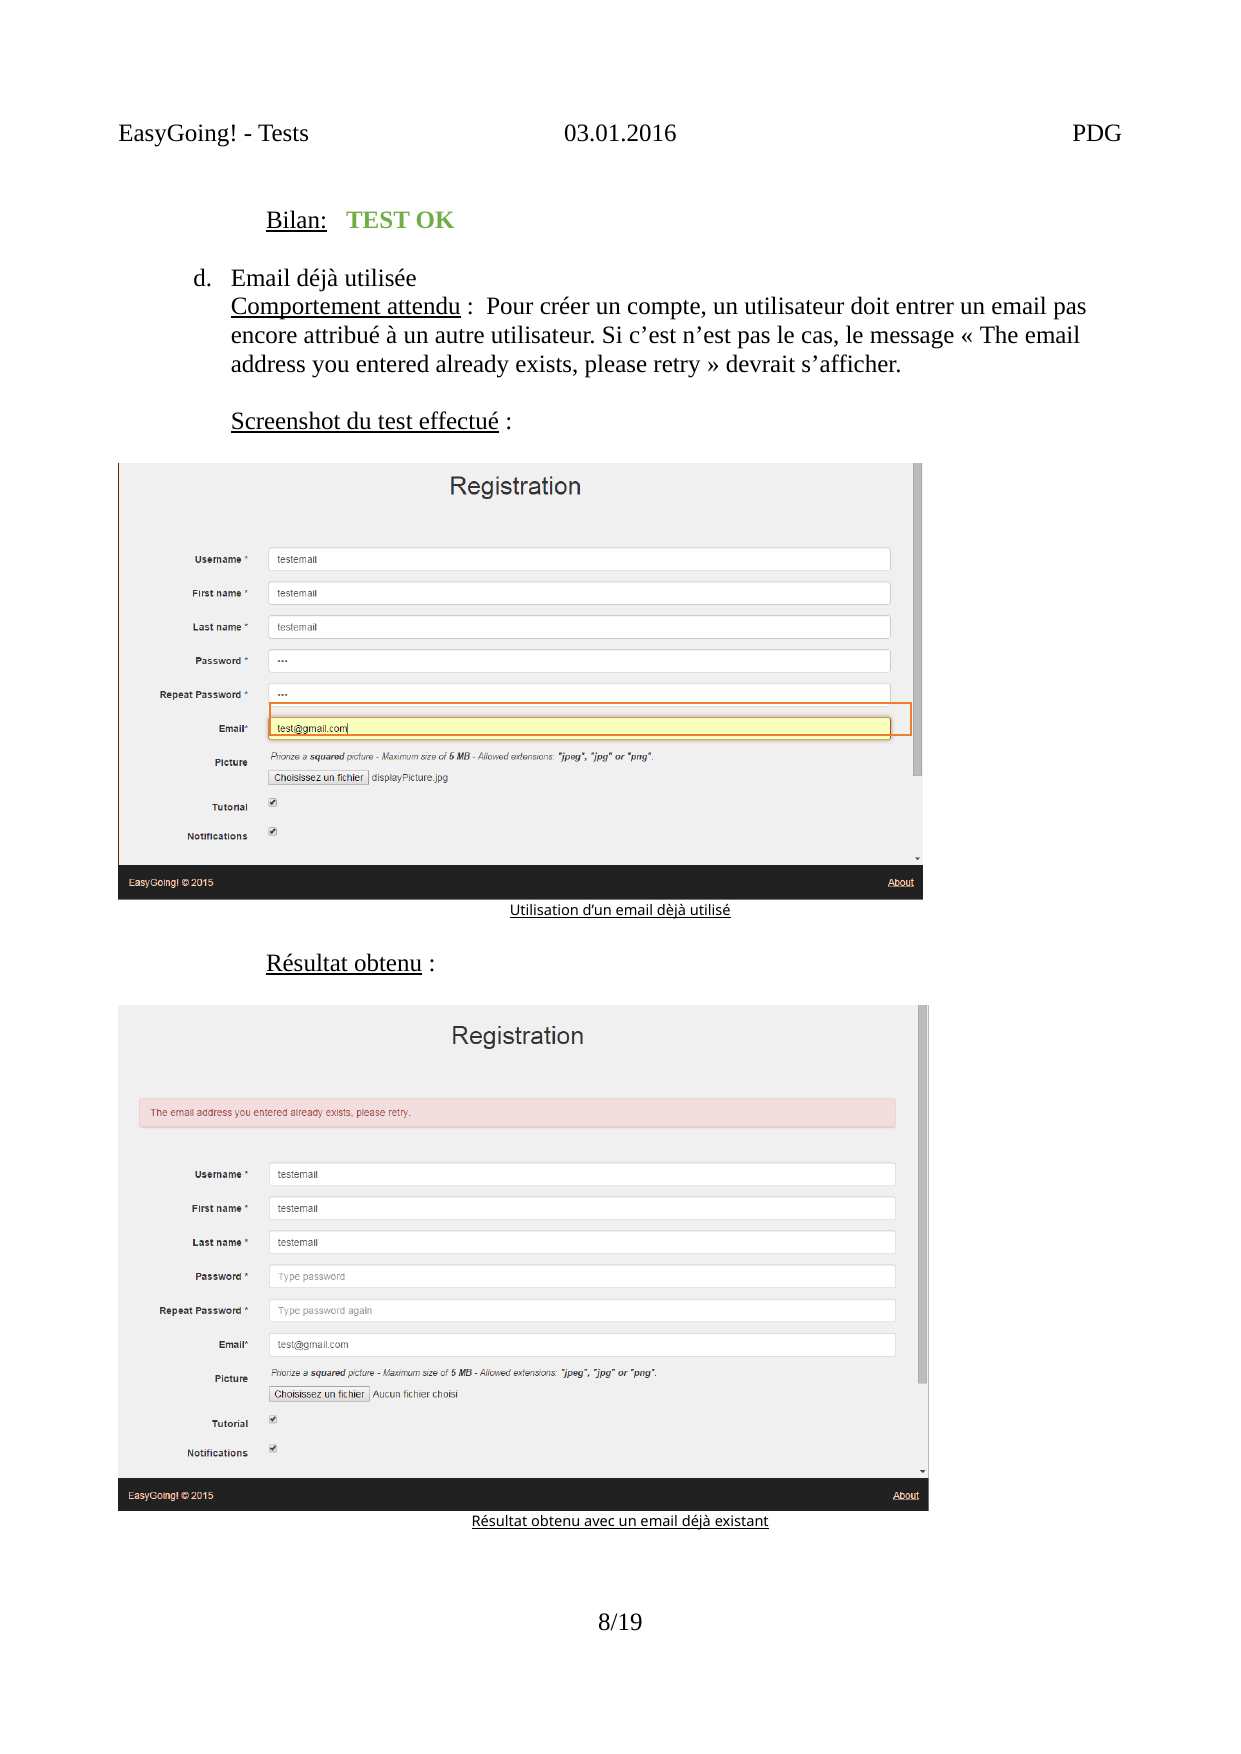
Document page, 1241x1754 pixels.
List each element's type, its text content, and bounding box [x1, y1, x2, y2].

picture [118, 463, 923, 900]
list Email déjà utilisée Comportement attendu : Pour créer un compte, un utilisateur doit entrer un email pas encore attribué à un autre utilisateur. Si c’est n’est pas le cas, le message « The email address you entered already exists, please retry » devrait s’afficher. Screenshot du test effectué : [193, 263, 1122, 435]
list Utilisation d’un email dèjà utilisé [118, 900, 1122, 919]
list Résultat obtenu avec un email déjà existant [118, 1511, 1122, 1530]
picture [118, 1005, 929, 1511]
list Résultat obtenu : [118, 948, 1122, 977]
list Bilan: TEST OK [118, 205, 1122, 234]
